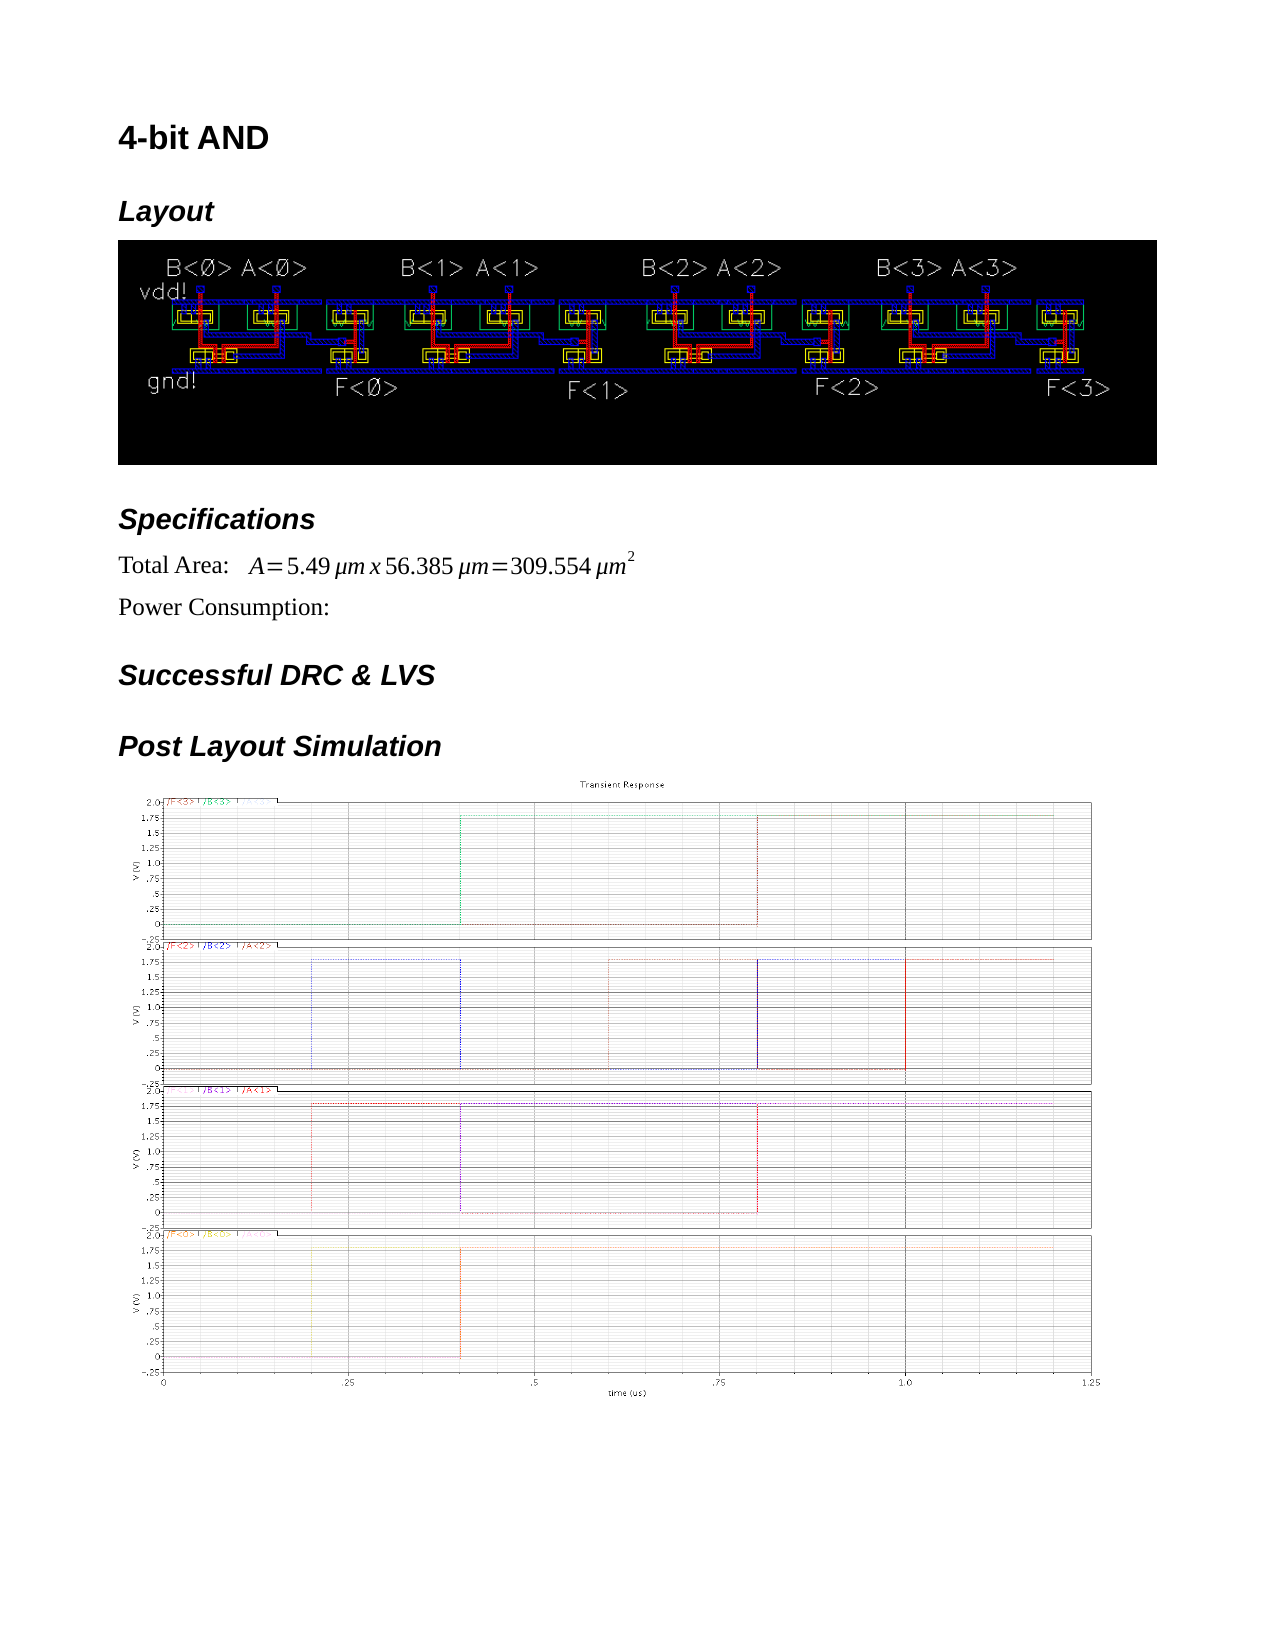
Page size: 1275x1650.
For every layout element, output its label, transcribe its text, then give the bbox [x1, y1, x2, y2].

subtitle 4-bit AND [118, 118, 1157, 157]
subtitle Specifications [118, 502, 1157, 535]
subtitle Layout [118, 194, 1157, 228]
subtitle Successful DRC & LVS [118, 658, 1157, 691]
picture [118, 240, 1157, 465]
subtitle Post Layout Simulation [118, 729, 1157, 762]
text Total Area: [118, 548, 1157, 579]
text Power Consumption: [118, 592, 1157, 620]
picture [118, 775, 1122, 1404]
